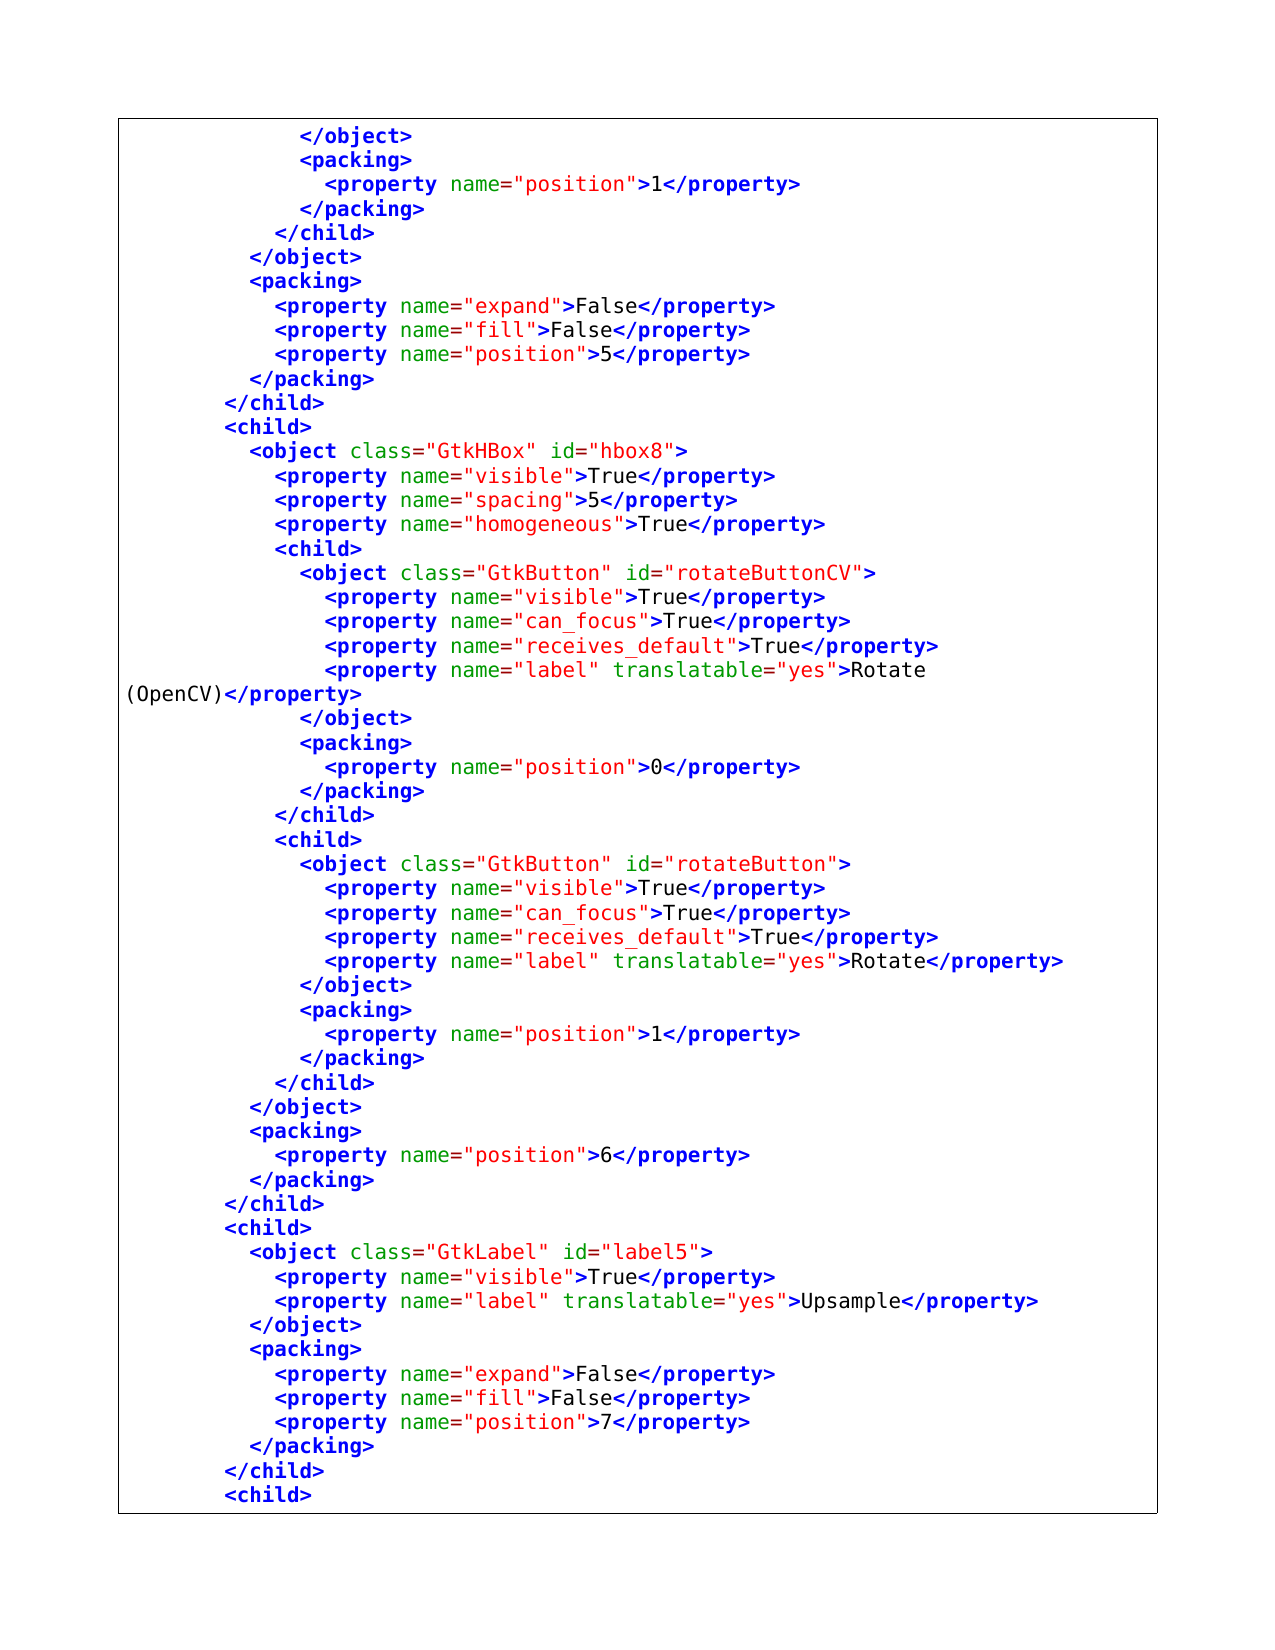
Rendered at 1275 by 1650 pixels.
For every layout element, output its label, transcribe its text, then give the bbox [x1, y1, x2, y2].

table_header </object> <packing> <property name="position">1</property> </packing> </child> </object> <packing> <property name="expand">False</property> <property name="fill">False</property> <property name="position">5</property> </packing> </child> <child> <object class="GtkHBox" id="hbox8"> <property name="visible">True</property> <property name="spacing">5</property> <property name="homogeneous">True</property> <child> <object class="GtkButton" id="rotateButtonCV"> <property name="visible">True</property> <property name="can_focus">True</property> <property name="receives_default">True</property> <property name="label" translatable="yes">Rotate (OpenCV)</property> </object> <packing> <property name="position">0</property> </packing> </child> <child> <object class="GtkButton" id="rotateButton"> <property name="visible">True</property> <property name="can_focus">True</property> <property name="receives_default">True</property> <property name="label" translatable="yes">Rotate</property> </object> <packing> <property name="position">1</property> </packing> </child> </object> <packing> <property name="position">6</property> </packing> </child> <child> <object class="GtkLabel" id="label5"> <property name="visible">True</property> <property name="label" translatable="yes">Upsample</property> </object> <packing> <property name="expand">False</property> <property name="fill">False</property> <property name="position">7</property> </packing> </child> <child> [119, 119, 1157, 1513]
